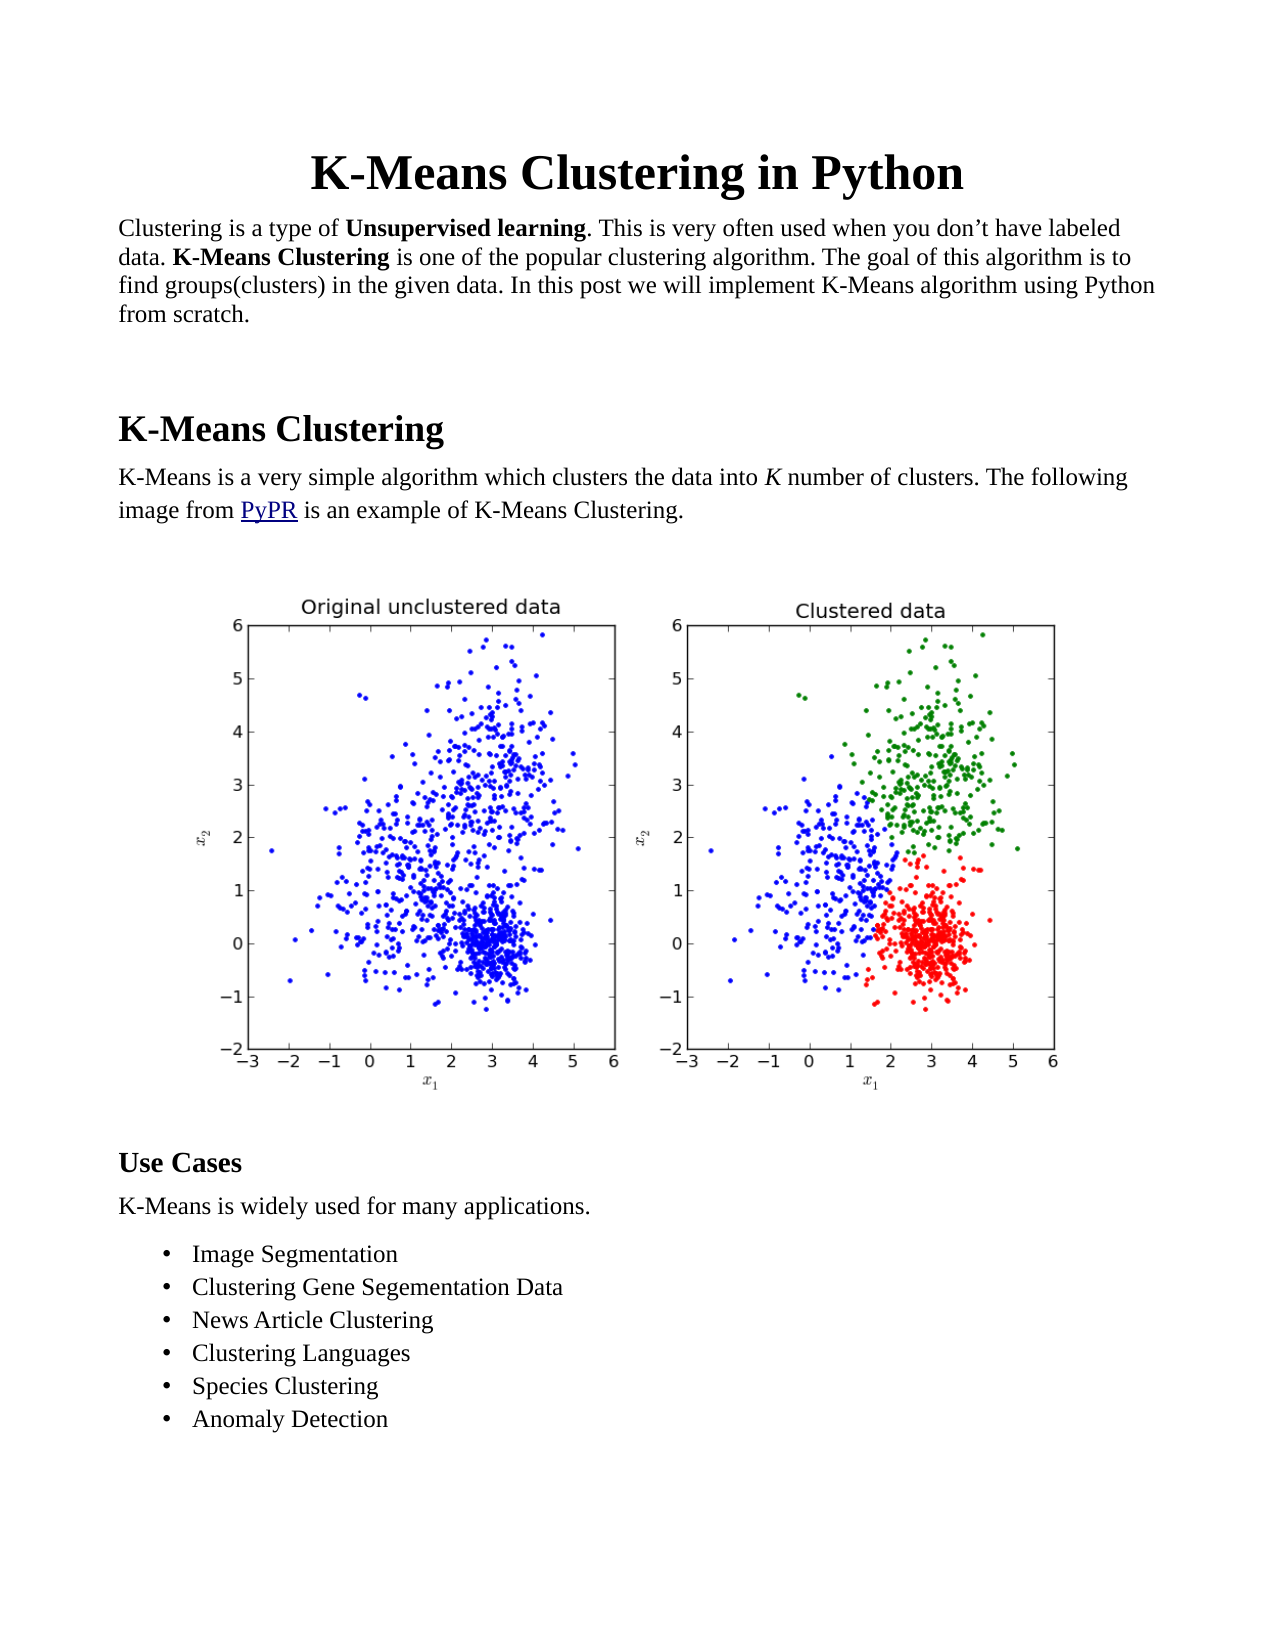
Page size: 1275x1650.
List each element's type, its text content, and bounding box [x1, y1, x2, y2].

list Image Segmentation [162, 1239, 1157, 1268]
text Clustering is a type of Unsupervised learning. This is very often used when you don’t have labeled data. K-Means Clustering is one of the popular clustering algorithm. The goal of this algorithm is to find groups(clusters) in the given data. In this post we will implement K-Means algorithm using Python from scratch. [118, 213, 1157, 328]
list Species Clustering [162, 1371, 1157, 1400]
text K-Means is widely used for many applications. [118, 1191, 1157, 1220]
list Anomaly Detection [162, 1404, 1157, 1433]
list News Article Clustering [162, 1305, 1157, 1334]
subtitle Use Cases [118, 1145, 1157, 1179]
subtitle K-Means Clustering [118, 406, 1157, 449]
text K-Means is a very simple algorithm which clusters the data into K number of clusters. The following image from PyPR is an example of K-Means Clustering. [118, 462, 1157, 524]
subtitle K-Means Clustering in Python [118, 143, 1157, 201]
list Clustering Languages [162, 1338, 1157, 1367]
picture [118, 573, 1157, 1102]
list Clustering Gene Segementation Data [162, 1272, 1157, 1301]
